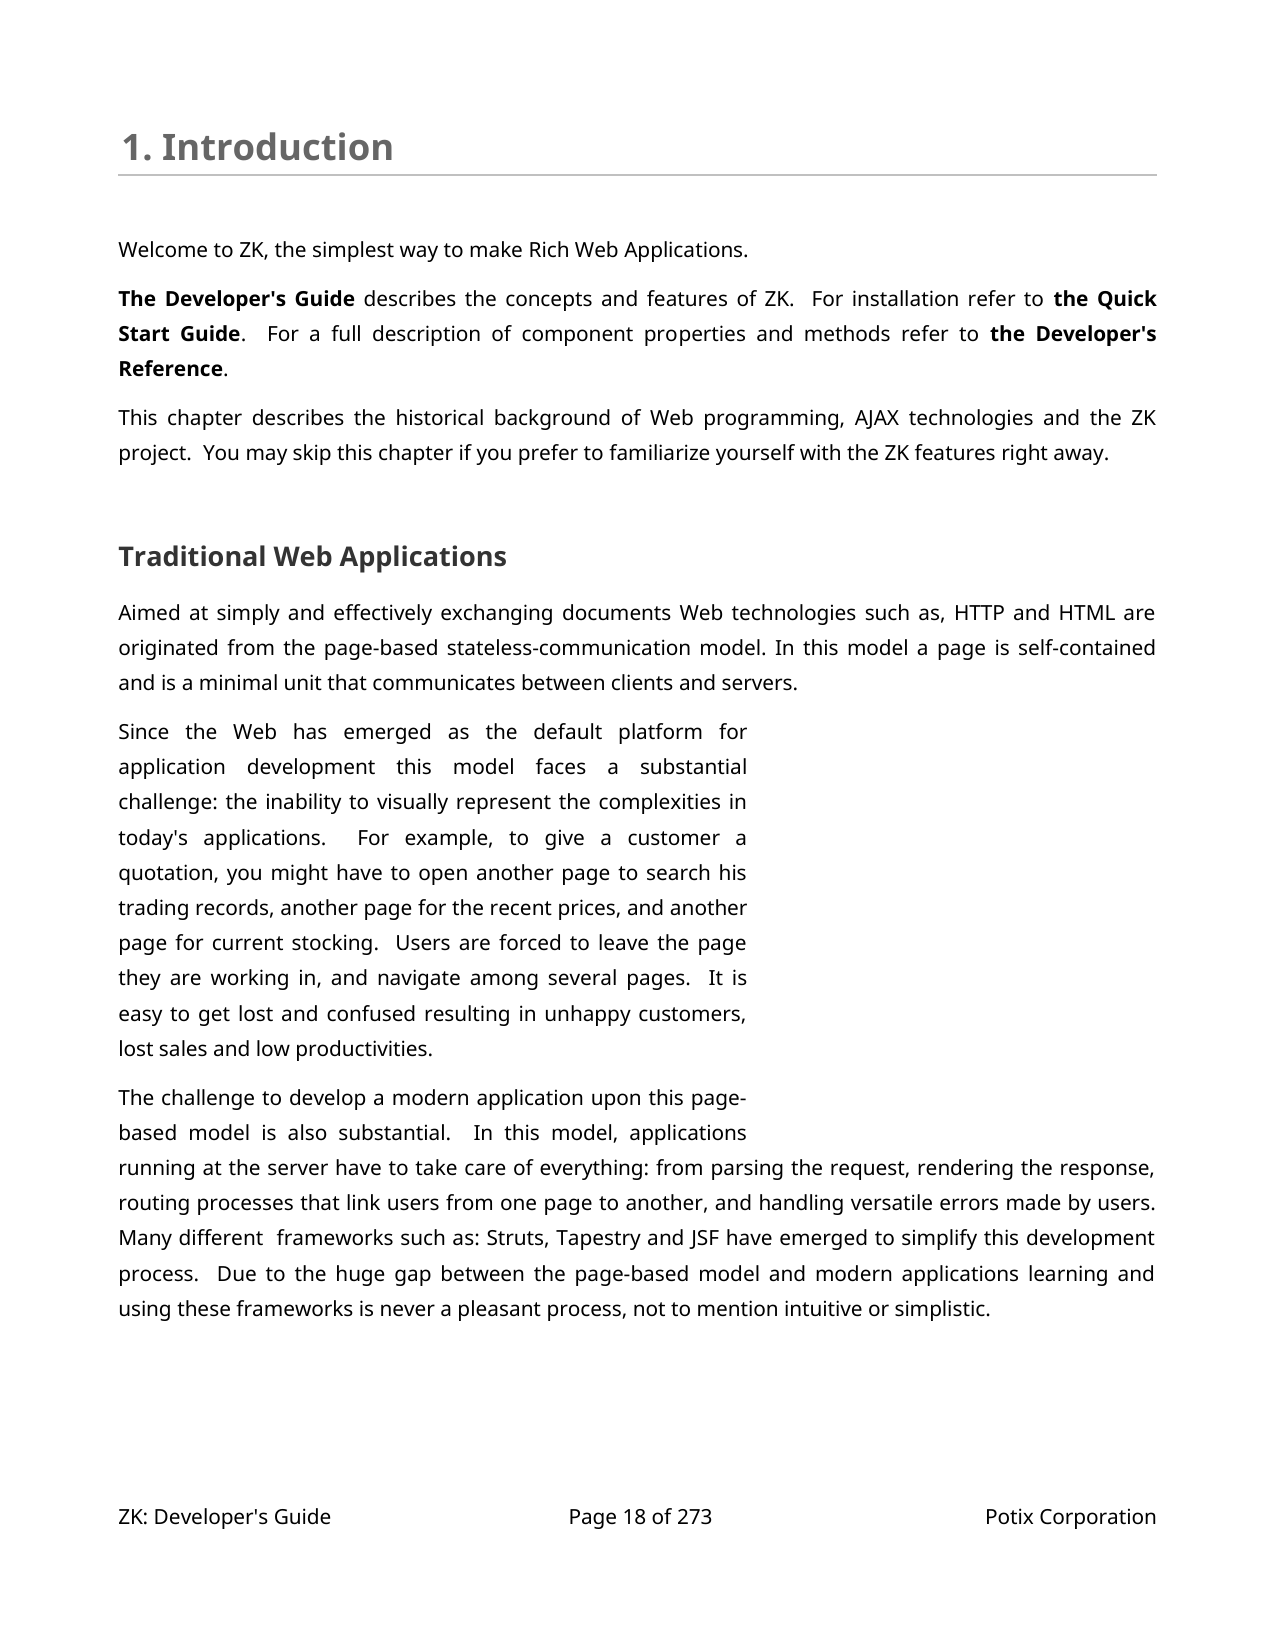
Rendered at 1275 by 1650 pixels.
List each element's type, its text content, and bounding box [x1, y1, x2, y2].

text Since the Web has emerged as the default platform for application development this model faces a substantial challenge: the inability to visually represent the complexities in today's applications. For example, to give a customer a quotation, you might have to open another page to search his trading records, another page for the recent prices, and another page for current stocking. Users are forced to leave the page they are working in, and navigate among several pages. It is easy to get lost and confused resulting in unhappy customers, lost sales and low productivities. [118, 717, 1157, 1062]
text The challenge to develop a modern application upon this page-based model is also substantial. In this model, applications running at the server have to take care of everything: from parsing the request, rendering the response, routing processes that link users from one page to another, and handling versatile errors made by users. Many different frameworks such as: Struts, Tapestry and JSF have emerged to simplify this development process. Due to the huge gap between the page-based model and modern applications learning and using these frameworks is never a pleasant process, not to mention intuitive or simplistic. [118, 1083, 1157, 1322]
subtitle Traditional Web Applications [118, 537, 1157, 574]
text Aimed at simply and effectively exchanging documents Web technologies such as, HTTP and HTML are originated from the page-based stateless-communication model. In this model a page is self-contained and is a minimal unit that communicates between clients and servers. [118, 598, 1157, 696]
subtitle 1. Introduction [118, 118, 1157, 174]
text Welcome to ZK, the simplest way to make Rich Web Applications. [118, 235, 1157, 263]
text The Developer's Guide describes the concepts and features of ZK. For installation refer to the Quick Start Guide. For a full description of component properties and methods refer to the Developer's Reference. [118, 284, 1157, 382]
text This chapter describes the historical background of Web programming, AJAX technologies and the ZK project. You may skip this chapter if you prefer to familiarize yourself with the ZK features right away. [118, 403, 1157, 466]
